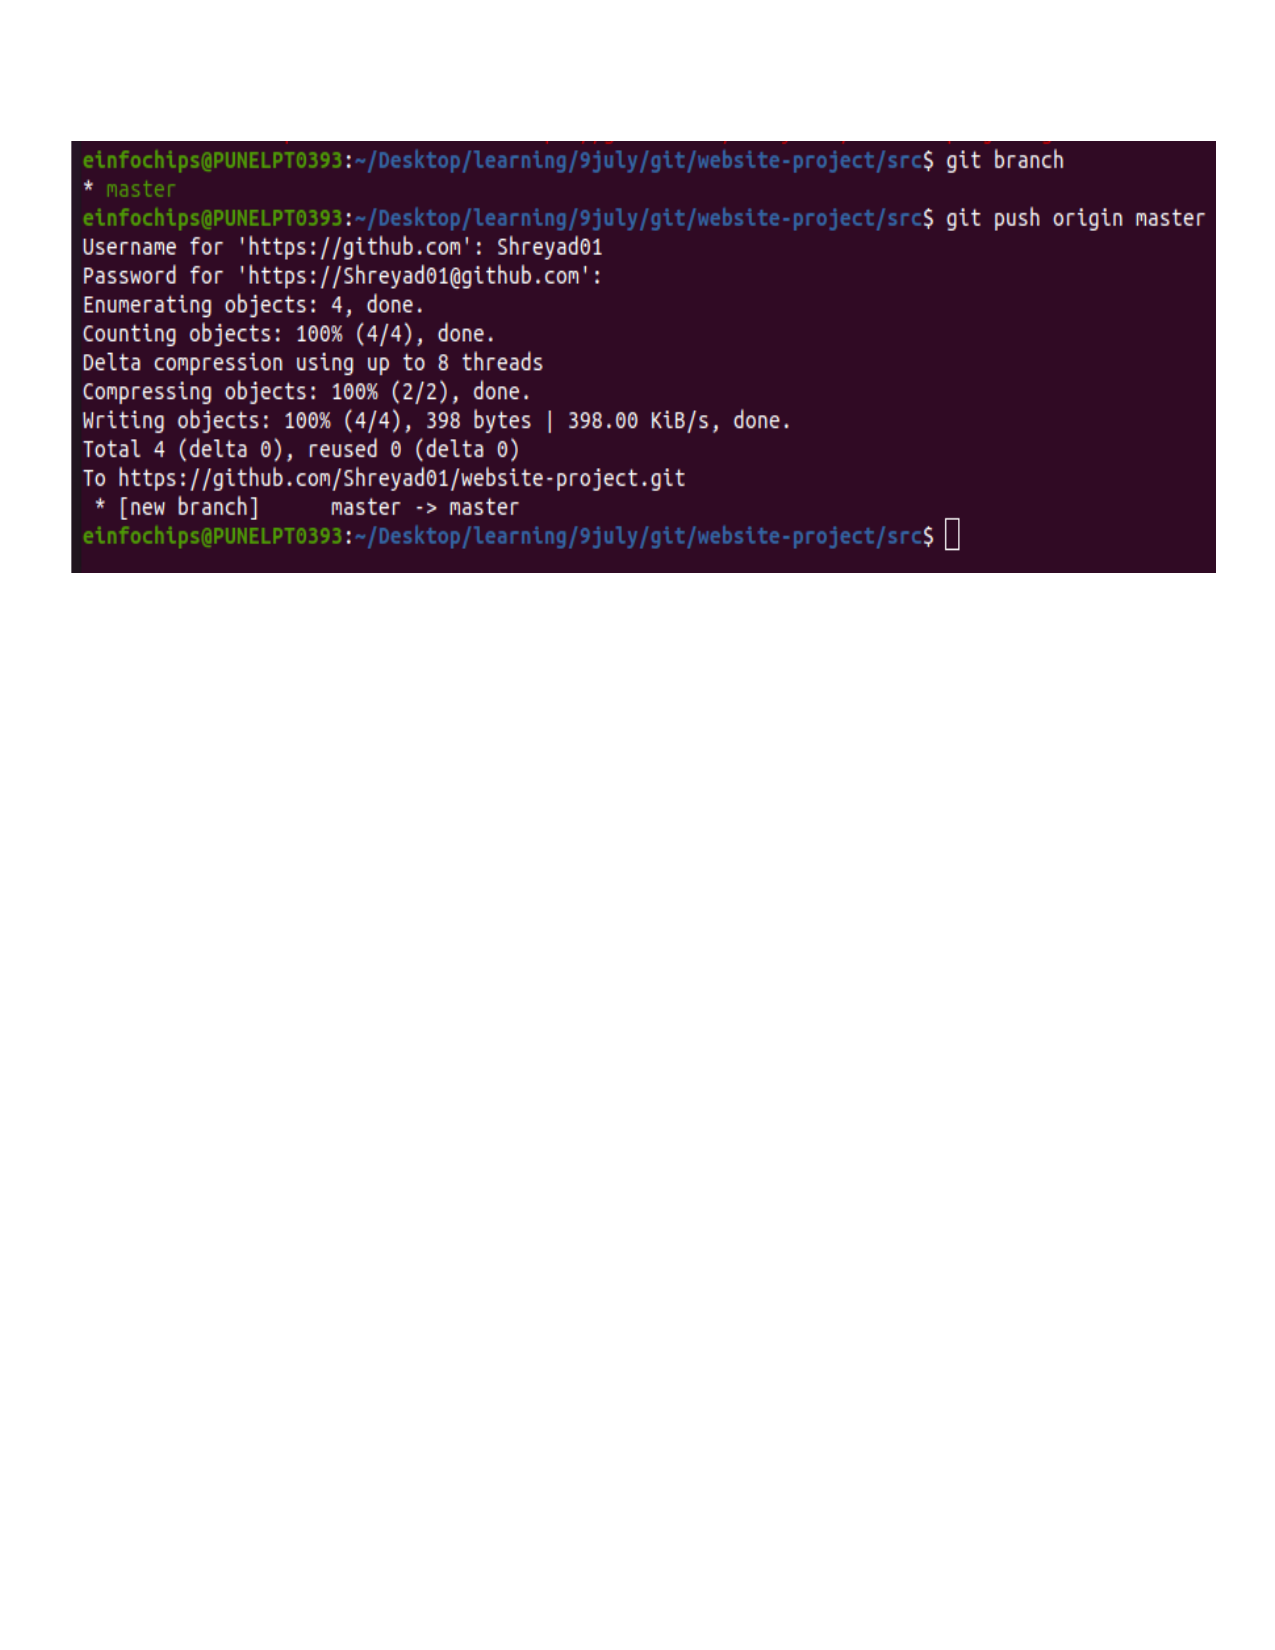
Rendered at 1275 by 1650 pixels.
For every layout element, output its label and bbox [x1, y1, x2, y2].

picture [71, 141, 1216, 573]
